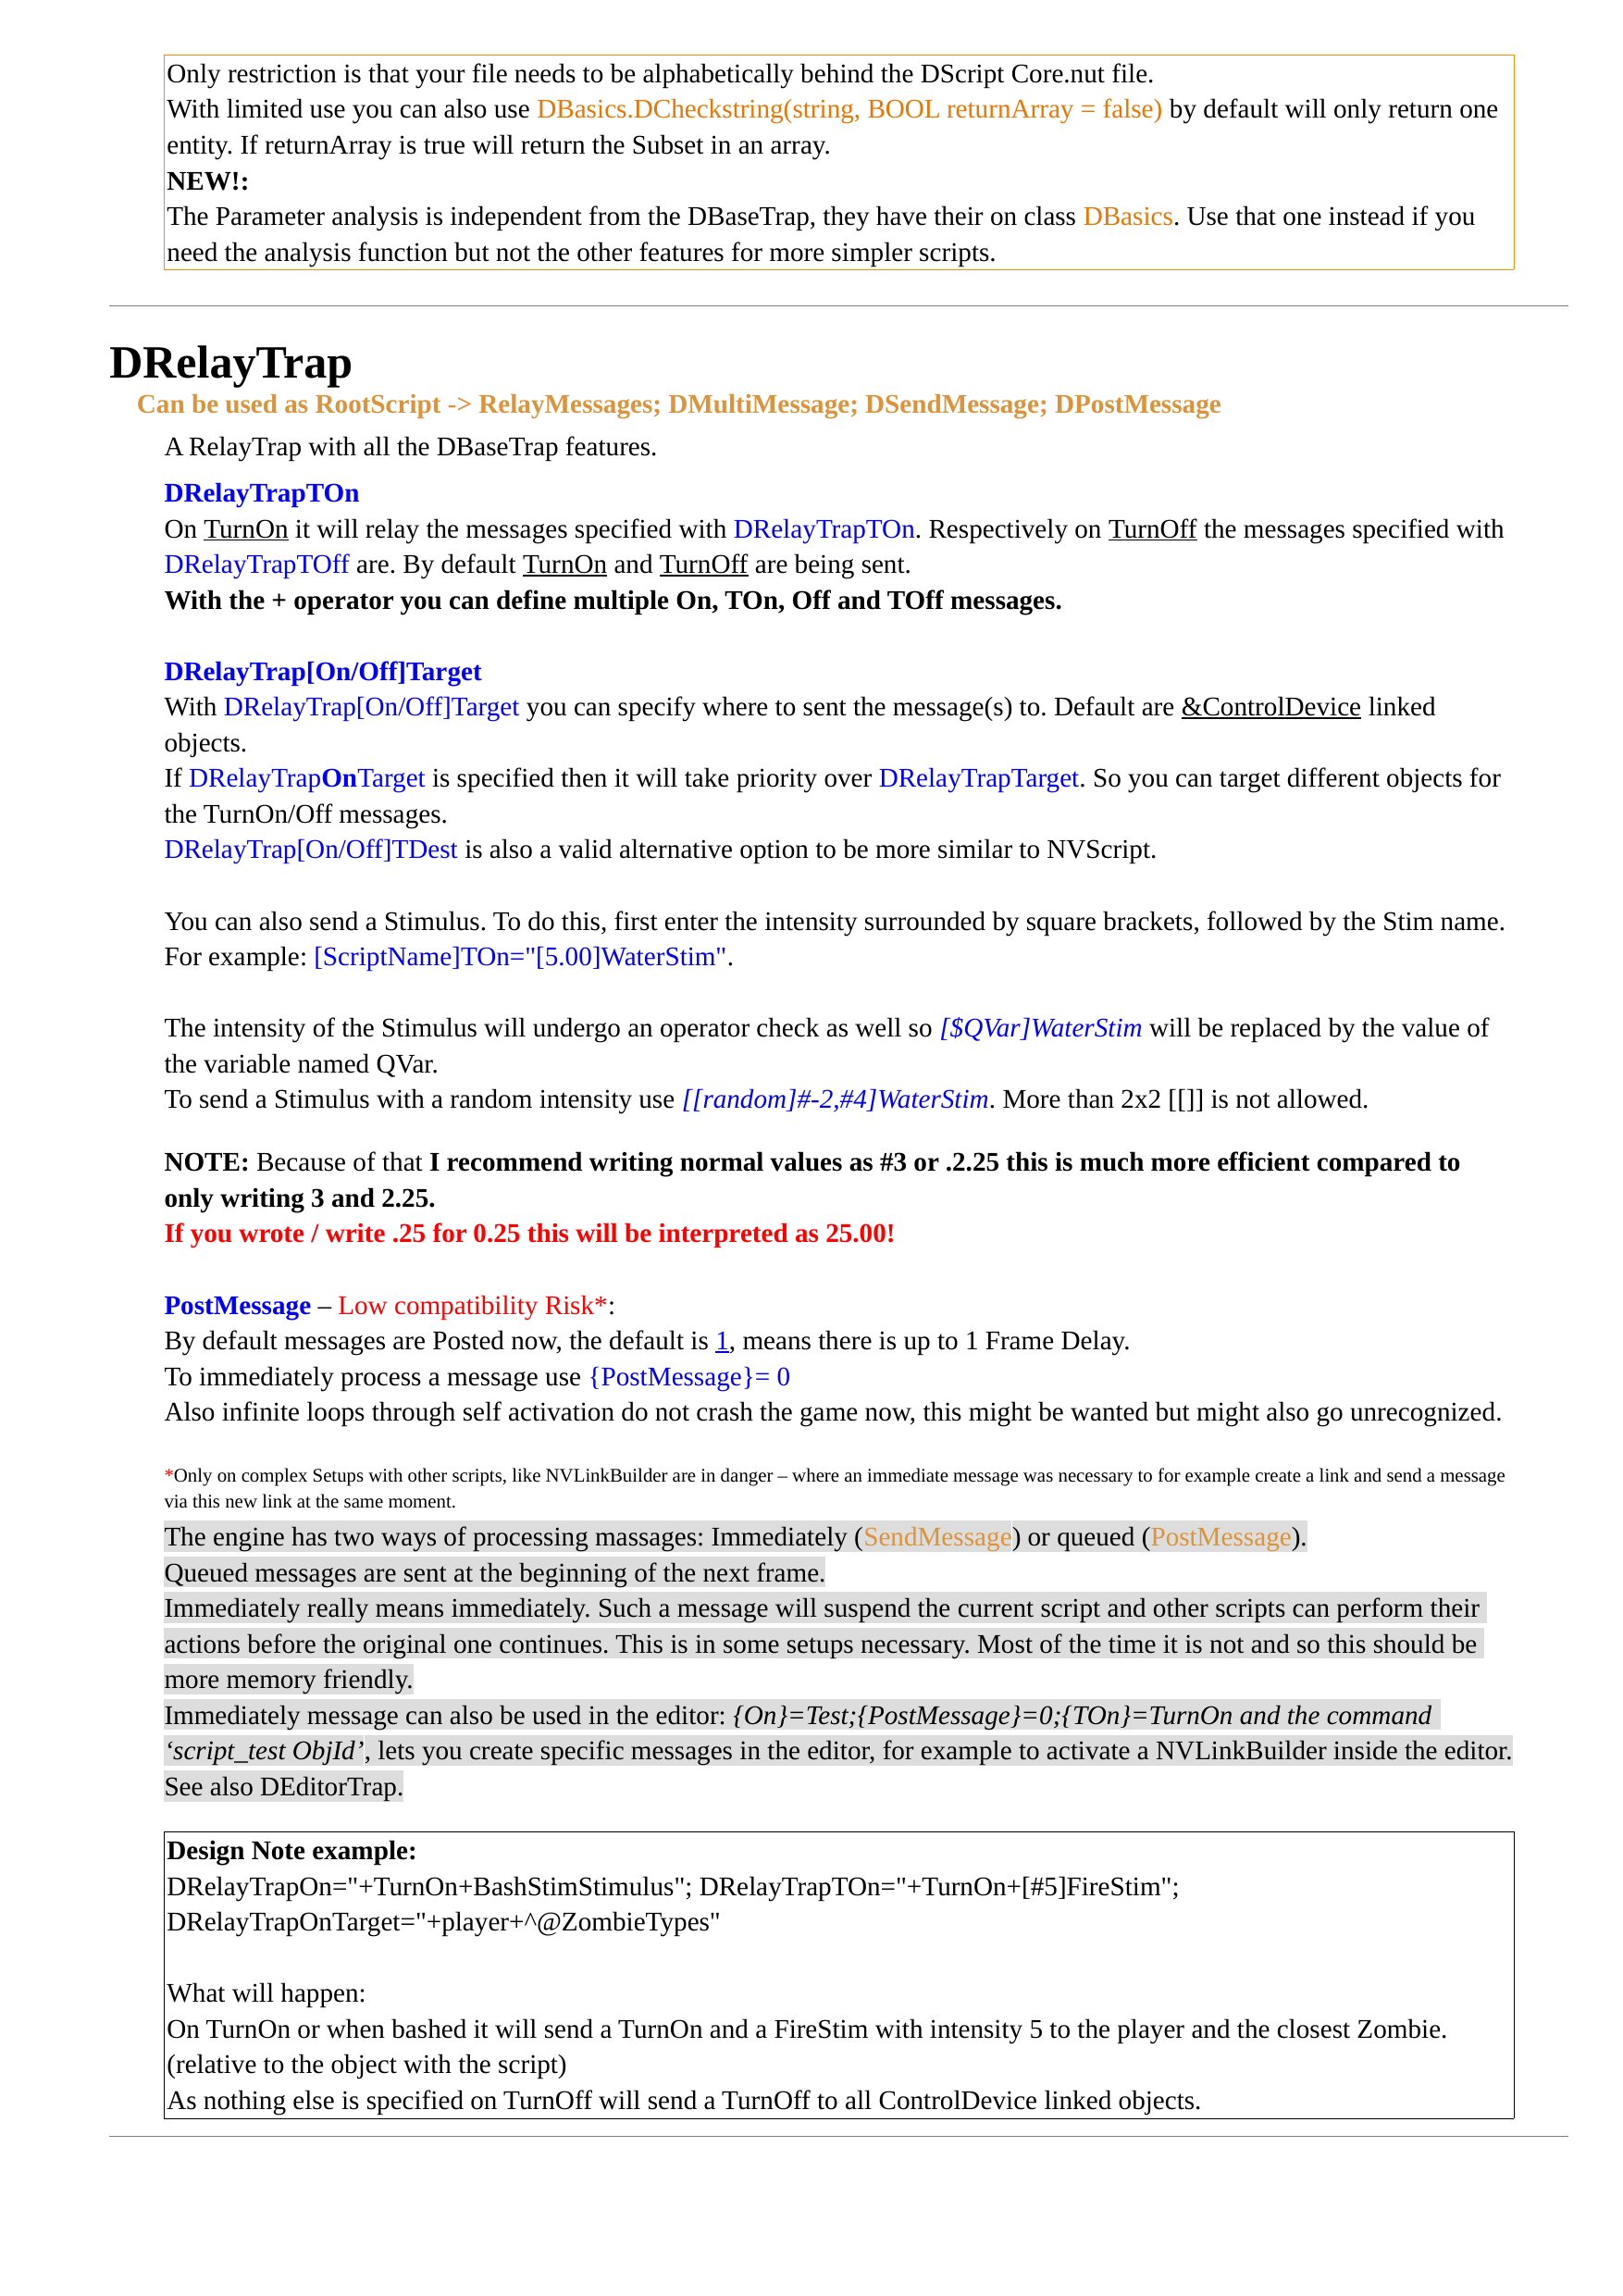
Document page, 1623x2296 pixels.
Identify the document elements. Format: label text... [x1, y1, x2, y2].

text Can be used as RootScript -> RelayMessages; DMultiMessage; DSendMessage; DPostMessage [137, 388, 1568, 419]
text NEW!: [165, 162, 1514, 195]
subtitle DRelayTrap [109, 335, 1568, 388]
text If DRelayTrapOnTarget is specified then it will take priority over DRelayTrapTarget. So you can target different objects for the TurnOn/Off messages. [164, 762, 1514, 829]
text If you wrote / write .25 for 0.25 this will be interpreted as 25.00! [164, 1218, 1514, 1248]
text DRelayTrap[On/Off]TDest is also a valid alternative option to be more similar to NVScript. [164, 834, 1514, 900]
text *Only on complex Setups with other scripts, like NVLinkBuilder are in danger – where an immediate message was necessary to for example create a link and send a message via this new link at the same moment. [164, 1464, 1514, 1512]
text PostMessage – Low compatibility Risk*: By default messages are Posted now, the default is 1, means there is up to 1 Frame Delay. To immediately process a message use {PostMessage}= 0 Also infinite loops through self activation do not crash the game now, this might be wanted but might also go unrecognized. [164, 1289, 1514, 1427]
text DRelayTrapTOn [164, 477, 1514, 508]
text To send a Stimulus with a random intensity use [[random]#-2,#4]WaterStim. More than 2x2 [[]] is not allowed. [164, 1083, 1514, 1114]
text The intensity of the Stimulus will undergo an operator check as well so [$QVar]WaterStim will be replaced by the value of the variable named QVar. [164, 1011, 1514, 1078]
text With limited use you can also use DBasics.DCheckstring(string, BOOL returnArray = false) by default will only return one entity. If returnArray is true will return the Subset in an array. [165, 91, 1514, 160]
text Immediately message can also be used in the editor: {On}=Test;{PostMessage}=0;{TOn}=TurnOn and the command ‘script_test ObjId’, lets you create specific messages in the editor, for example to activate a NVLinkBuilder inside the editor. See also DEditorTrap. [164, 1699, 1514, 1802]
text On TurnOn it will relay the messages specified with DRelayTrapTOn. Respectively on TurnOff the messages specified with DRelayTrapTOff are. By default TurnOn and TurnOff are being sent. With the + operator you can define multiple On, TOn, Off and TOff messages. [164, 513, 1514, 651]
text Only restriction is that your file needs to be alphabetically behind the DScript Core.nut file. [165, 56, 1514, 89]
text The Parameter analysis is independent from the DBaseTrap, they have their on class DBasics. Use that one instead if you need the analysis function but not the other features for more simpler scripts. [165, 197, 1514, 269]
text DRelayTrap[On/Off]Target [164, 655, 1514, 686]
text NOTE: Because of that I recommend writing normal values as #3 or .2.25 this is much more efficient compared to only writing 3 and 2.25. [164, 1146, 1514, 1213]
text You can also send a Stimulus. To do this, first enter the intensity surrounded by square brackets, followed by the Stim name. For example: [ScriptName]TOn="[5.00]WaterStim". [164, 905, 1514, 972]
text Design Note example: DRelayTrapOn="+TurnOn+BashStimStimulus"; DRelayTrapTOn="+TurnOn+[#5]FireStim"; DRelayTrapOnTarget="+player+^@ZombieTypes" What will happen: On TurnOn or when bashed it will send a TurnOn and a FireStim with intensity 5 to the player and the closest Zombie. (relative to the object with the script) As nothing else is specified on TurnOff will send a TurnOff to all ControlDevice linked objects. [165, 1832, 1514, 2118]
text With DRelayTrap[On/Off]Target you can specify where to sent the message(s) to. Default are &ControlDevice linked objects. [164, 690, 1514, 757]
text The engine has two ways of processing massages: Immediately (SendMessage) or queued (PostMessage). Queued messages are sent at the beginning of the next frame. Immediately really means immediately. Such a message will suspend the current script and other scripts can perform their actions before the original one continues. This is in some setups necessary. Most of the time it is not and so this should be more memory friendly. [164, 1520, 1514, 1694]
text A RelayTrap with all the DBaseTrap features. [164, 430, 1514, 461]
